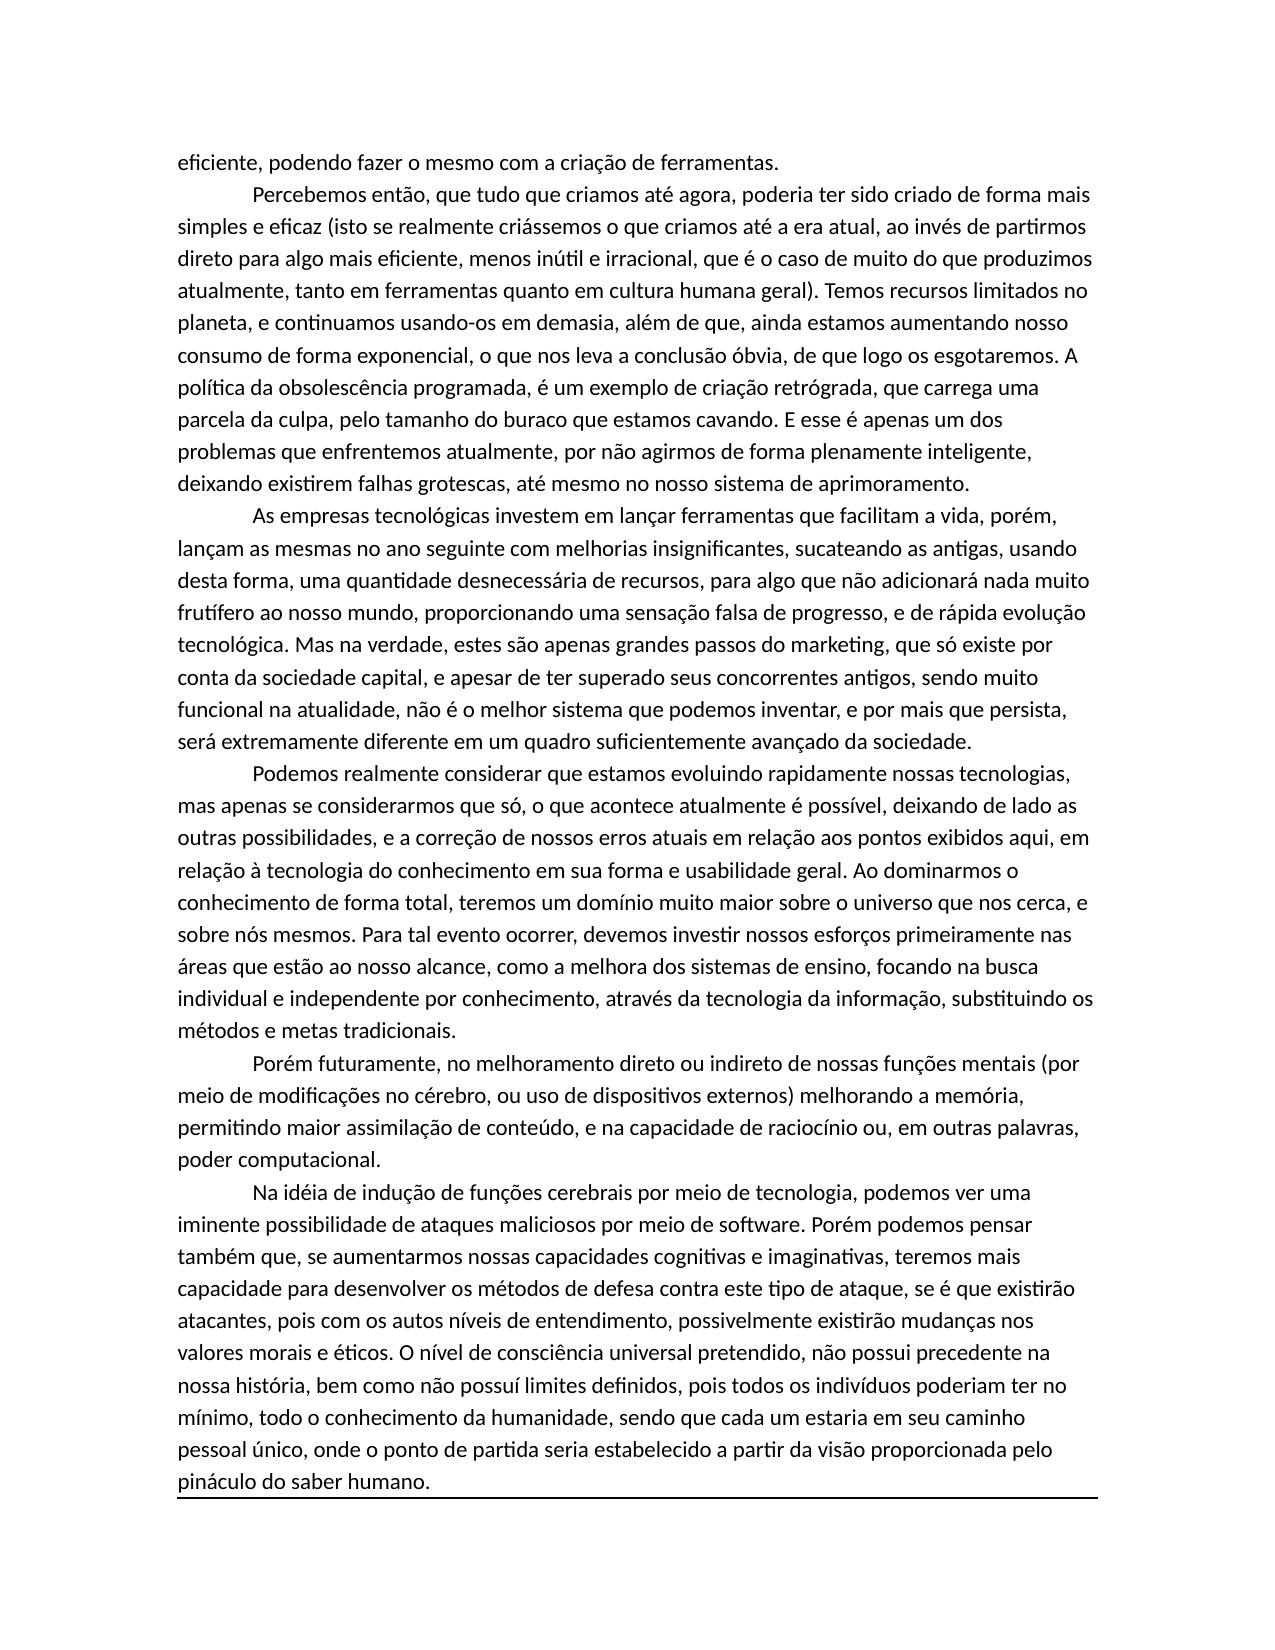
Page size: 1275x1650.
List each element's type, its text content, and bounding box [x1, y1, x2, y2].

text eficiente, podendo fazer o mesmo com a criação de ferramentas. Percebemos então, que tudo que criamos até agora, poderia ter sido criado de forma mais simples e eficaz (isto se realmente criássemos o que criamos até a era atual, ao invés de partirmos direto para algo mais eficiente, menos inútil e irracional, que é o caso de muito do que produzimos atualmente, tanto em ferramentas quanto em cultura humana geral). Temos recursos limitados no planeta, e continuamos usando-os em demasia, além de que, ainda estamos aumentando nosso consumo de forma exponencial, o que nos leva a conclusão óbvia, de que logo os esgotaremos. A política da obsolescência programada, é um exemplo de criação retrógrada, que carrega uma parcela da culpa, pelo tamanho do buraco que estamos cavando. E esse é apenas um dos problemas que enfrentemos atualmente, por não agirmos de forma plenamente inteligente, deixando existirem falhas grotescas, até mesmo no nosso sistema de aprimoramento. As empresas tecnológicas investem em lançar ferramentas que facilitam a vida, porém, lançam as mesmas no ano seguinte com melhorias insignificantes, sucateando as antigas, usando desta forma, uma quantidade desnecessária de recursos, para algo que não adicionará nada muito frutífero ao nosso mundo, proporcionando uma sensação falsa de progresso, e de rápida evolução tecnológica. Mas na verdade, estes são apenas grandes passos do marketing, que só existe por conta da sociedade capital, e apesar de ter superado seus concorrentes antigos, sendo muito funcional na atualidade, não é o melhor sistema que podemos inventar, e por mais que persista, será extremamente diferente em um quadro suficientemente avançado da sociedade. Podemos realmente considerar que estamos evoluindo rapidamente nossas tecnologias, mas apenas se considerarmos que só, o que acontece atualmente é possível, deixando de lado as outras possibilidades, e a correção de nossos erros atuais em relação aos pontos exibidos aqui, em relação à tecnologia do conhecimento em sua forma e usabilidade geral. Ao dominarmos o conhecimento de forma total, teremos um domínio muito maior sobre o universo que nos cerca, e sobre nós mesmos. Para tal evento ocorrer, devemos investir nossos esforços primeiramente nas áreas que estão ao nosso alcance, como a melhora dos sistemas de ensino, focando na busca individual e independente por conhecimento, através da tecnologia da informação, substituindo os métodos e metas tradicionais. Porém futuramente, no melhoramento direto ou indireto de nossas funções mentais (por meio de modificações no cérebro, ou uso de dispositivos externos) melhorando a memória, permitindo maior assimilação de conteúdo, e na capacidade de raciocínio ou, em outras palavras, poder computacional. Na idéia de indução de funções cerebrais por meio de tecnologia, podemos ver uma iminente possibilidade de ataques maliciosos por meio de software. Porém podemos pensar também que, se aumentarmos nossas capacidades cognitivas e imaginativas, teremos mais capacidade para desenvolver os métodos de defesa contra este tipo de ataque, se é que existirão atacantes, pois com os autos níveis de entendimento, possivelmente existirão mudanças nos valores morais e éticos. O nível de consciência universal pretendido, não possui precedente na nossa história, bem como não possuí limites definidos, pois todos os indivíduos poderiam ter no mínimo, todo o conhecimento da humanidade, sendo que cada um estaria em seu caminho pessoal único, onde o ponto de partida seria estabelecido a partir da visão proporcionada pelo pináculo do saber humano. [177, 148, 1098, 1497]
